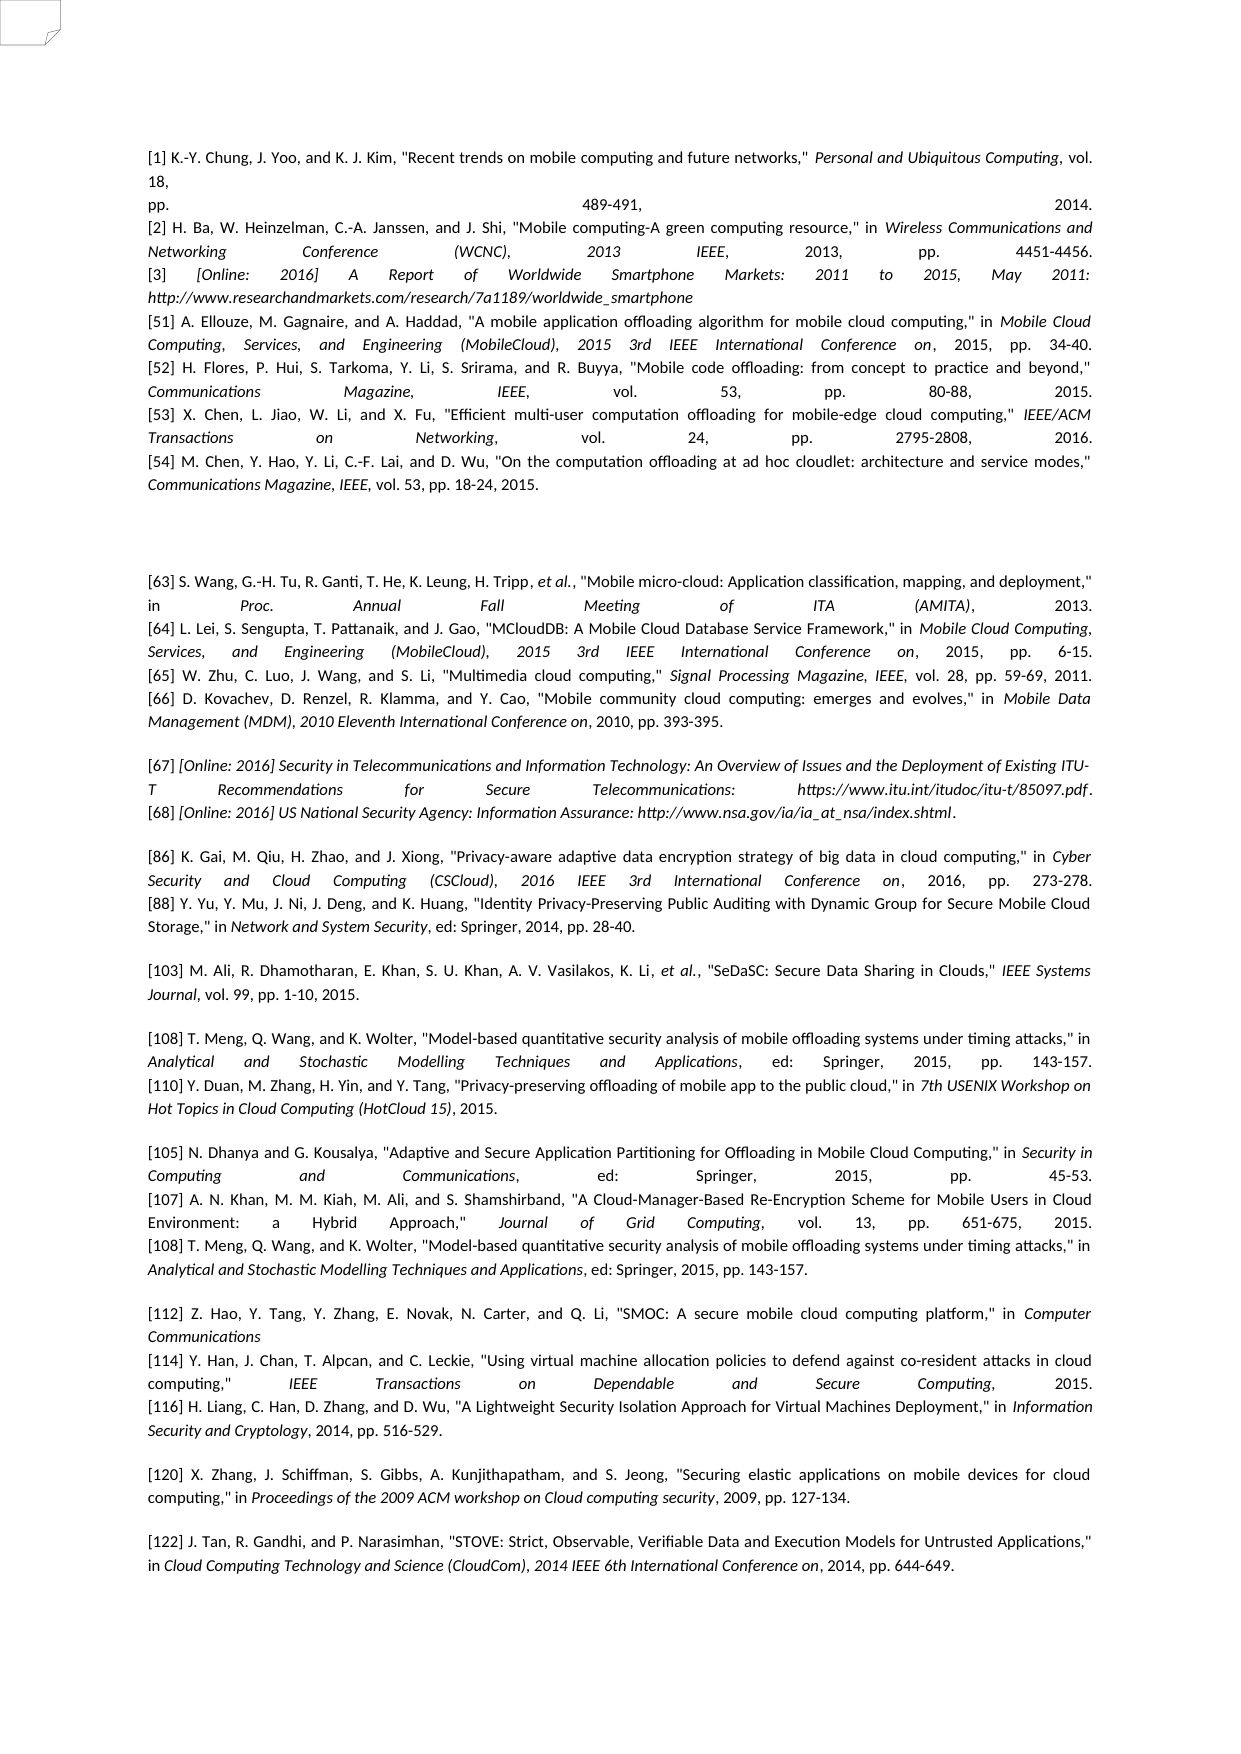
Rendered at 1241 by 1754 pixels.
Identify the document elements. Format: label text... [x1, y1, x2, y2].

text [120] X. Zhang, J. Schiffman, S. Gibbs, A. Kunjithapatham, and S. Jeong, "Securing elastic applications on mobile devices for cloud computing," in Proceedings of the 2009 ACM workshop on Cloud computing security, 2009, pp. 127-134. [148, 1464, 1093, 1508]
text [122] J. Tan, R. Gandhi, and P. Narasimhan, "STOVE: Strict, Observable, Verifiable Data and Execution Models for Untrusted Applications," in Cloud Computing Technology and Science (CloudCom), 2014 IEEE 6th International Conference on, 2014, pp. 644-649. [148, 1531, 1093, 1575]
text [67] [Online: 2016] Security in Telecommunications and Information Technology: An Overview of Issues and the Deployment of Existing ITU-T Recommendations for Secure Telecommunications: https://www.itu.int/itudoc/itu-t/85097.pdf. [68] [Online: 2016] US National Security Agency: Information Assurance: http://www.nsa.gov/ia/ia_at_nsa/index.shtml. [148, 756, 1093, 823]
text [63] S. Wang, G.-H. Tu, R. Ganti, T. He, K. Leung, H. Tripp, et al., "Mobile micro-cloud: Application classification, mapping, and deployment," in Proc. Annual Fall Meeting of ITA (AMITA), 2013. [64] L. Lei, S. Sengupta, T. Pattanaik, and J. Gao, "MCloudDB: A Mobile Cloud Database Service Framework," in Mobile Cloud Computing, Services, and Engineering (MobileCloud), 2015 3rd IEEE International Conference on, 2015, pp. 6-15. [65] W. Zhu, C. Luo, J. Wang, and S. Li, "Multimedia cloud computing," Signal Processing Magazine, IEEE, vol. 28, pp. 59-69, 2011. [66] D. Kovachev, D. Renzel, R. Klamma, and Y. Cao, "Mobile community cloud computing: emerges and evolves," in Mobile Data Management (MDM), 2010 Eleventh International Conference on, 2010, pp. 393-395. [148, 571, 1093, 732]
text [108] T. Meng, Q. Wang, and K. Wolter, "Model-based quantitative security analysis of mobile offloading systems under timing attacks," in Analytical and Stochastic Modelling Techniques and Applications, ed: Springer, 2015, pp. 143-157. [110] Y. Duan, M. Zhang, H. Yin, and Y. Tang, "Privacy-preserving offloading of mobile app to the public cloud," in 7th USENIX Workshop on Hot Topics in Cloud Computing (HotCloud 15), 2015. [148, 1028, 1093, 1118]
text [112] Z. Hao, Y. Tang, Y. Zhang, E. Novak, N. Carter, and Q. Li, "SMOC: A secure mobile cloud computing platform," in Computer Communications [114] Y. Han, J. Chan, T. Alpcan, and C. Leckie, "Using virtual machine allocation policies to defend against co-resident attacks in cloud computing," IEEE Transactions on Dependable and Secure Computing, 2015. [116] H. Liang, C. Han, D. Zhang, and D. Wu, "A Lightweight Security Isolation Approach for Virtual Machines Deployment," in Information Security and Cryptology, 2014, pp. 516-529. [148, 1303, 1093, 1440]
text [103] M. Ali, R. Dhamotharan, E. Khan, S. U. Khan, A. V. Vasilakos, K. Li, et al., "SeDaSC: Secure Data Sharing in Clouds," IEEE Systems Journal, vol. 99, pp. 1-10, 2015. [148, 961, 1093, 1004]
text [1] K.-Y. Chung, J. Yoo, and K. J. Kim, "Recent trends on mobile computing and future networks," Personal and Ubiquitous Computing, vol. 18, pp. 489-491, 2014. [2] H. Ba, W. Heinzelman, C.-A. Janssen, and J. Shi, "Mobile computing-A green computing resource," in Wireless Communications and Networking Conference (WCNC), 2013 IEEE, 2013, pp. 4451-4456. [3] [Online: 2016] A Report of Worldwide Smartphone Markets: 2011 to 2015, May 2011: http://www.researchandmarkets.com/research/7a1189/worldwide_smartphone [51] A. Ellouze, M. Gagnaire, and A. Haddad, "A mobile application offloading algorithm for mobile cloud computing," in Mobile Cloud Computing, Services, and Engineering (MobileCloud), 2015 3rd IEEE International Conference on, 2015, pp. 34-40. [52] H. Flores, P. Hui, S. Tarkoma, Y. Li, S. Srirama, and R. Buyya, "Mobile code offloading: from concept to practice and beyond," Communications Magazine, IEEE, vol. 53, pp. 80-88, 2015. [53] X. Chen, L. Jiao, W. Li, and X. Fu, "Efficient multi-user computation offloading for mobile-edge cloud computing," IEEE/ACM Transactions on Networking, vol. 24, pp. 2795-2808, 2016. [54] M. Chen, Y. Hao, Y. Li, C.-F. Lai, and D. Wu, "On the computation offloading at ad hoc cloudlet: architecture and service modes," Communications Magazine, IEEE, vol. 53, pp. 18-24, 2015. [148, 148, 1093, 494]
text [86] K. Gai, M. Qiu, H. Zhao, and J. Xiong, "Privacy-aware adaptive data encryption strategy of big data in cloud computing," in Cyber Security and Cloud Computing (CSCloud), 2016 IEEE 3rd International Conference on, 2016, pp. 273-278. [88] Y. Yu, Y. Mu, J. Ni, J. Deng, and K. Huang, "Identity Privacy-Preserving Public Auditing with Dynamic Group for Secure Mobile Cloud Storage," in Network and System Security, ed: Springer, 2014, pp. 28-40. [148, 846, 1093, 937]
text [105] N. Dhanya and G. Kousalya, "Adaptive and Secure Application Partitioning for Offloading in Mobile Cloud Computing," in Security in Computing and Communications, ed: Springer, 2015, pp. 45-53. [107] A. N. Khan, M. M. Kiah, M. Ali, and S. Shamshirband, "A Cloud-Manager-Based Re-Encryption Scheme for Mobile Users in Cloud Environment: a Hybrid Approach," Journal of Grid Computing, vol. 13, pp. 651-675, 2015. [108] T. Meng, Q. Wang, and K. Wolter, "Model-based quantitative security analysis of mobile offloading systems under timing attacks," in Analytical and Stochastic Modelling Techniques and Applications, ed: Springer, 2015, pp. 143-157. [148, 1142, 1093, 1279]
